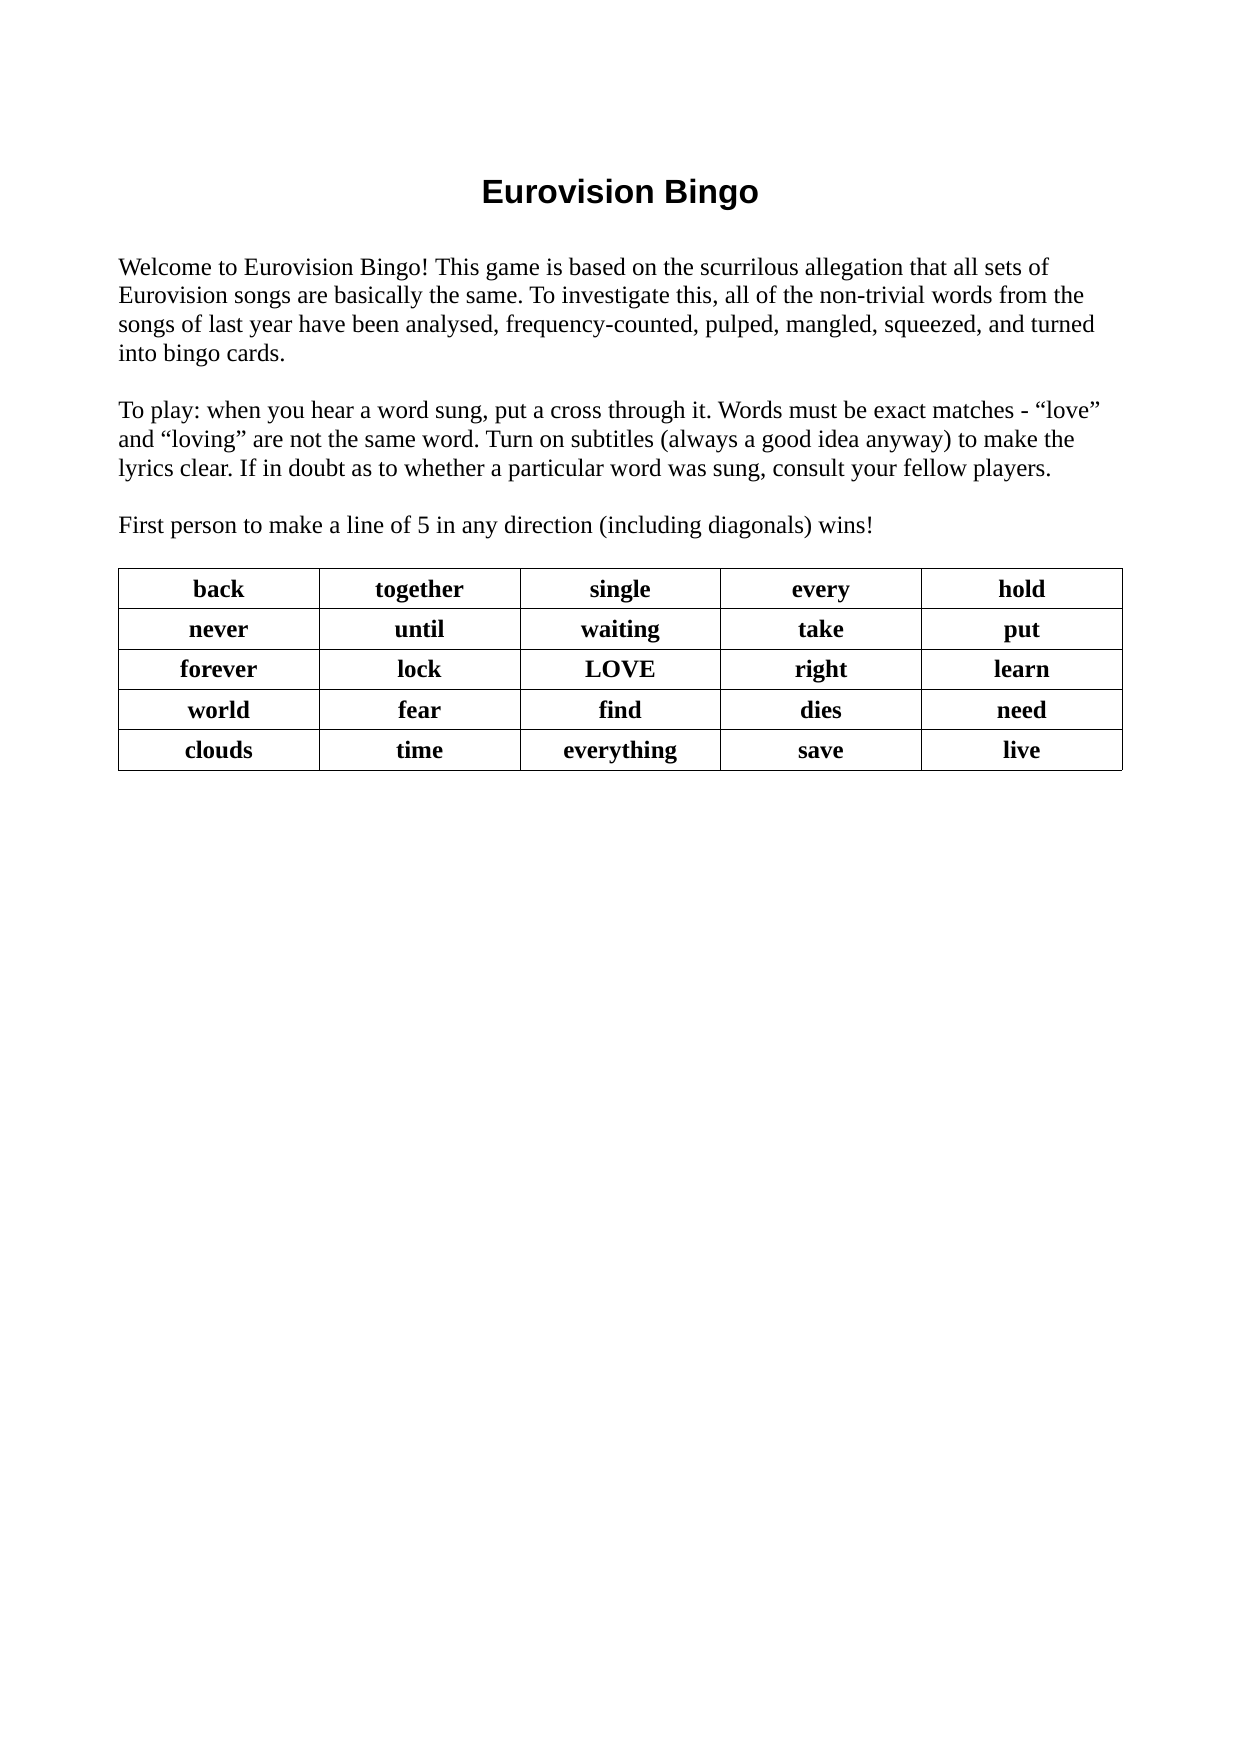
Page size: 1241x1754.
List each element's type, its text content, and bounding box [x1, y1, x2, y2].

table_cell live [922, 730, 1122, 769]
text To play: when you hear a word sung, put a cross through it. Words must be exact matches - “love” and “loving” are not the same word. Turn on subtitles (always a good idea anyway) to make the lyrics clear. If in doubt as to whether a particular word was sung, consult your fellow players. [118, 396, 1122, 482]
table_cell learn [922, 650, 1122, 689]
table_cell save [721, 730, 921, 769]
table_cell time [320, 730, 520, 769]
table_cell everything [521, 730, 720, 769]
table_header hold [922, 569, 1122, 608]
table_cell LOVE [521, 650, 720, 689]
table_cell need [922, 690, 1122, 729]
table_header single [521, 569, 720, 608]
table_cell clouds [119, 730, 319, 769]
table_cell waiting [521, 609, 720, 649]
table_cell fear [320, 690, 520, 729]
table_cell until [320, 609, 520, 649]
table_header together [320, 569, 520, 608]
table_cell forever [119, 650, 319, 689]
table_cell take [721, 609, 921, 649]
table_cell dies [721, 690, 921, 729]
table_cell put [922, 609, 1122, 649]
table_header back [119, 569, 319, 608]
text First person to make a line of 5 in any direction (including diagonals) wins! [118, 511, 1122, 539]
table_cell find [521, 690, 720, 729]
table_cell lock [320, 650, 520, 689]
table_cell never [119, 609, 319, 649]
text Welcome to Eurovision Bingo! This game is based on the scurrilous allegation that all sets of Eurovision songs are basically the same. To investigate this, all of the non-trivial words from the songs of last year have been analysed, frequency-counted, pulped, mangled, squeezed, and turned into bingo cards. [118, 252, 1122, 367]
table_header every [721, 569, 921, 608]
subtitle Eurovision Bingo [118, 172, 1122, 211]
table_cell world [119, 690, 319, 729]
table_cell right [721, 650, 921, 689]
